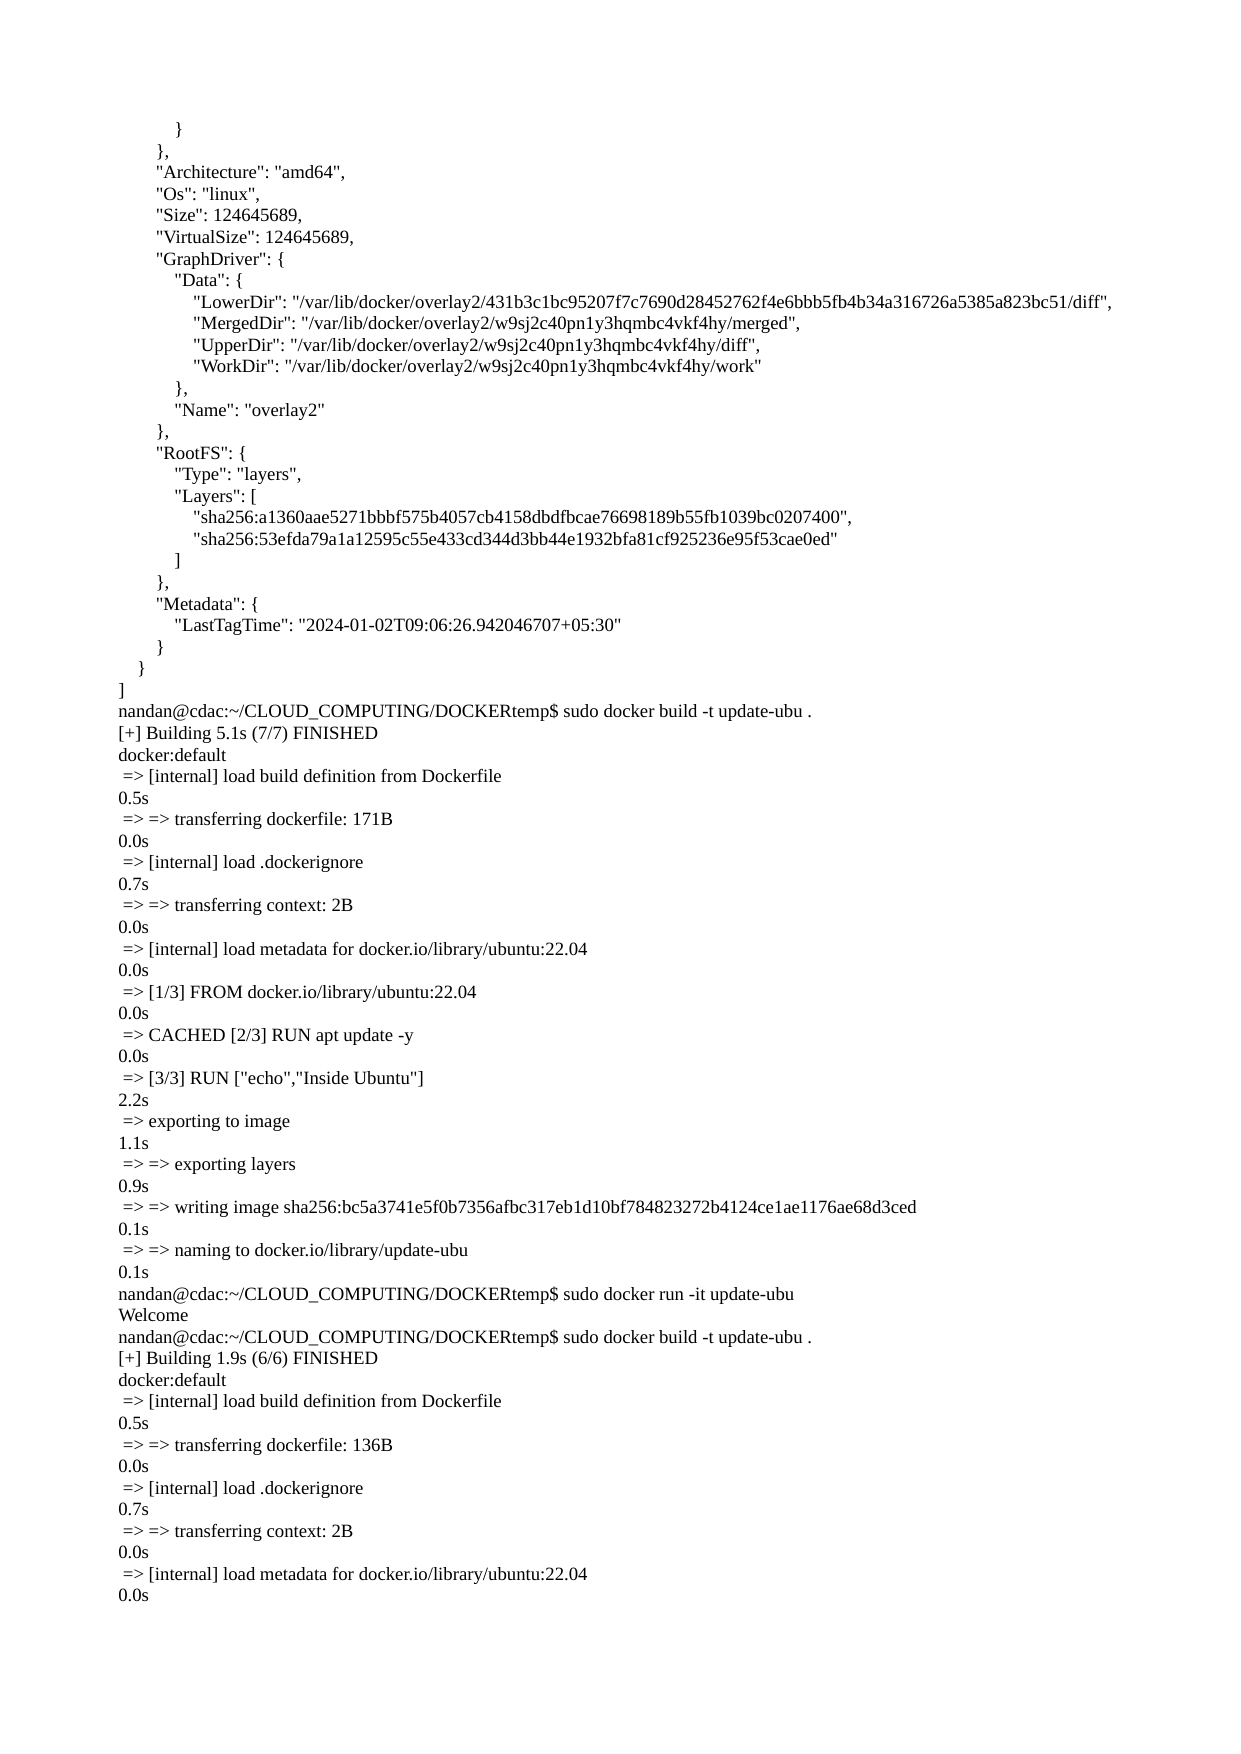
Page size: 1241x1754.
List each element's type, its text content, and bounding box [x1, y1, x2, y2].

text => [internal] load build definition from Dockerfile 0.5s [118, 1390, 1122, 1433]
text "Data": { [118, 269, 1122, 291]
text => [internal] load metadata for docker.io/library/ubuntu:22.04 0.0s [118, 937, 1122, 981]
text nandan@cdac:~/CLOUD_COMPUTING/DOCKERtemp$ sudo docker run -it update-ubu [118, 1282, 1122, 1304]
text "Layers": [ [118, 485, 1122, 506]
text nandan@cdac:~/CLOUD_COMPUTING/DOCKERtemp$ sudo docker build -t update-ubu . [118, 1326, 1122, 1347]
text "LowerDir": "/var/lib/docker/overlay2/431b3c1bc95207f7c7690d28452762f4e6bbb5fb4b34a316726a5385a823bc51/diff", [118, 291, 1122, 312]
text => => naming to docker.io/library/update-ubu 0.1s [118, 1239, 1122, 1282]
text } [118, 657, 1122, 679]
text "UpperDir": "/var/lib/docker/overlay2/w9sj2c40pn1y3hqmbc4vkf4hy/diff", [118, 334, 1122, 355]
text }, [118, 140, 1122, 161]
text "Name": "overlay2" [118, 398, 1122, 420]
text "Os": "linux", [118, 183, 1122, 204]
text "Size": 124645689, [118, 204, 1122, 226]
text Welcome [118, 1304, 1122, 1326]
text ] [118, 549, 1122, 571]
text } [118, 118, 1122, 140]
text "sha256:a1360aae5271bbbf575b4057cb4158dbdfbcae76698189b55fb1039bc0207400", [118, 506, 1122, 528]
text }, [118, 571, 1122, 592]
text [+] Building 5.1s (7/7) FINISHED docker:default [118, 722, 1122, 765]
text => => exporting layers 0.9s [118, 1153, 1122, 1196]
text => => transferring dockerfile: 171B 0.0s [118, 808, 1122, 851]
text } [118, 636, 1122, 657]
text => => transferring dockerfile: 136B 0.0s [118, 1433, 1122, 1477]
text "Type": "layers", [118, 463, 1122, 485]
text => [1/3] FROM docker.io/library/ubuntu:22.04 0.0s [118, 981, 1122, 1024]
text "MergedDir": "/var/lib/docker/overlay2/w9sj2c40pn1y3hqmbc4vkf4hy/merged", [118, 312, 1122, 334]
text }, [118, 377, 1122, 398]
text nandan@cdac:~/CLOUD_COMPUTING/DOCKERtemp$ sudo docker build -t update-ubu . [118, 700, 1122, 722]
text "Architecture": "amd64", [118, 161, 1122, 183]
text }, [118, 420, 1122, 442]
text => [internal] load metadata for docker.io/library/ubuntu:22.04 0.0s [118, 1563, 1122, 1606]
text => exporting to image 1.1s [118, 1110, 1122, 1153]
text => [internal] load build definition from Dockerfile 0.5s [118, 765, 1122, 808]
text => => transferring context: 2B 0.0s [118, 894, 1122, 937]
text "Metadata": { [118, 592, 1122, 614]
text [+] Building 1.9s (6/6) FINISHED docker:default [118, 1347, 1122, 1390]
text "sha256:53efda79a1a12595c55e433cd344d3bb44e1932bfa81cf925236e95f53cae0ed" [118, 528, 1122, 549]
text => CACHED [2/3] RUN apt update -y 0.0s [118, 1024, 1122, 1067]
text "LastTagTime": "2024-01-02T09:06:26.942046707+05:30" [118, 614, 1122, 636]
text "RootFS": { [118, 442, 1122, 463]
text "GraphDriver": { [118, 247, 1122, 269]
text "WorkDir": "/var/lib/docker/overlay2/w9sj2c40pn1y3hqmbc4vkf4hy/work" [118, 355, 1122, 377]
text => => writing image sha256:bc5a3741e5f0b7356afbc317eb1d10bf784823272b4124ce1ae1176ae68d3ced 0.1s [118, 1196, 1122, 1239]
text "VirtualSize": 124645689, [118, 226, 1122, 247]
text ] [118, 679, 1122, 700]
text => [internal] load .dockerignore 0.7s [118, 851, 1122, 894]
text => [3/3] RUN ["echo","Inside Ubuntu"] 2.2s [118, 1067, 1122, 1110]
text => => transferring context: 2B 0.0s [118, 1520, 1122, 1563]
text => [internal] load .dockerignore 0.7s [118, 1477, 1122, 1520]
